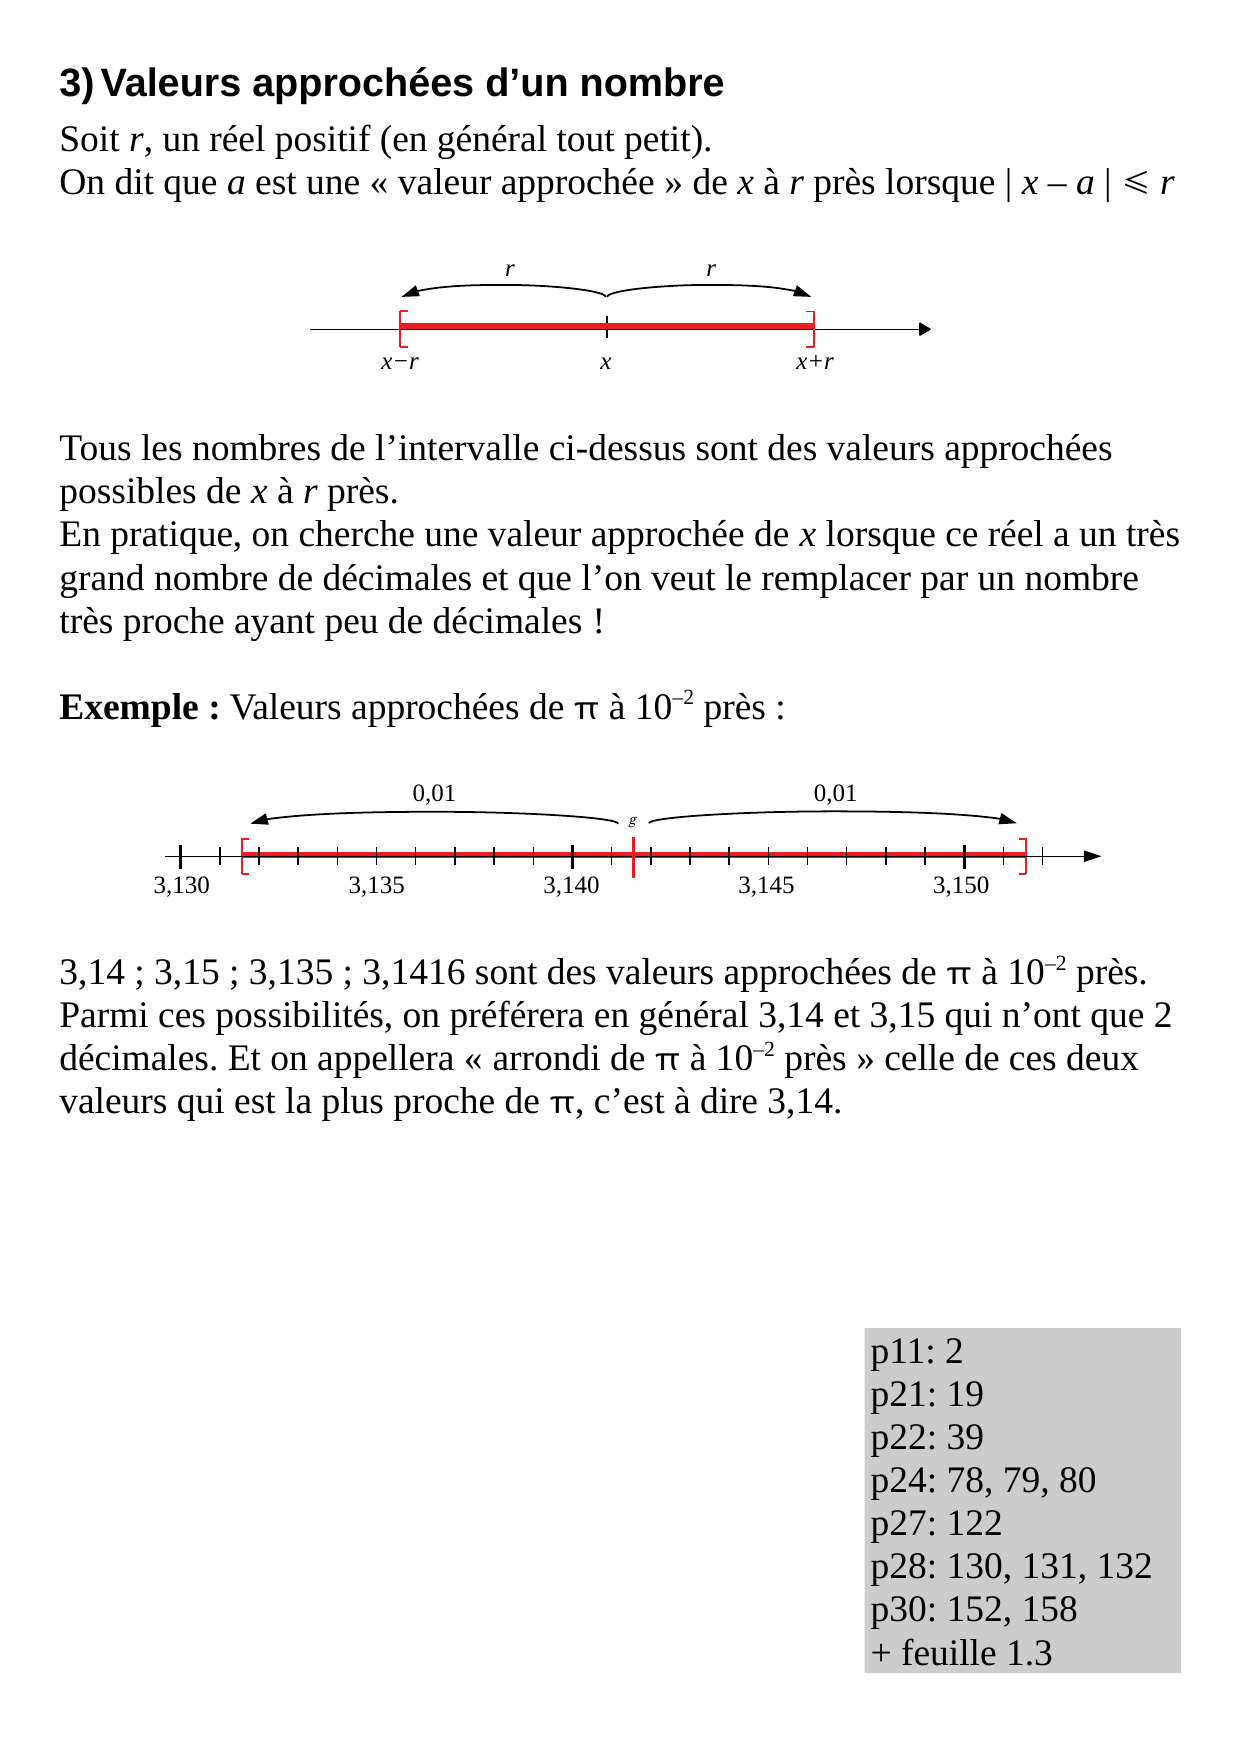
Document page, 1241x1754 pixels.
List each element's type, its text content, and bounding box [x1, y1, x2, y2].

text En pratique, on cherche une valeur approchée de x lorsque ce réel a un très grand nombre de décimales et que l’on veut le remplacer par un nombre très proche ayant peu de décimales ! [59, 512, 1181, 641]
text Parmi ces possibilités, on préférera en général 3,14 et 3,15 qui n’ont que 2 décimales. Et on appellera « arrondi de  à 10–2 près » celle de ces deux valeurs qui est la plus proche de , c’est à dire 3,14. [59, 993, 1181, 1122]
text Exemple : Valeurs approchées de  à 10–2 près : [59, 684, 1181, 727]
text Soit r, un réel positif (en général tout petit). [59, 116, 1181, 159]
text 3,14 ; 3,15 ; 3,135 ; 3,1416 sont des valeurs approchées de  à 10–2 près. [59, 949, 1181, 993]
text Tous les nombres de l’intervalle ci-dessus sont des valeurs approchées possibles de x à r près. [59, 426, 1181, 512]
text On dit que a est une « valeur approchée » de x à r près lorsque | x – a |  r [59, 159, 1181, 203]
list Valeurs approchées d’un nombre [59, 59, 1181, 105]
